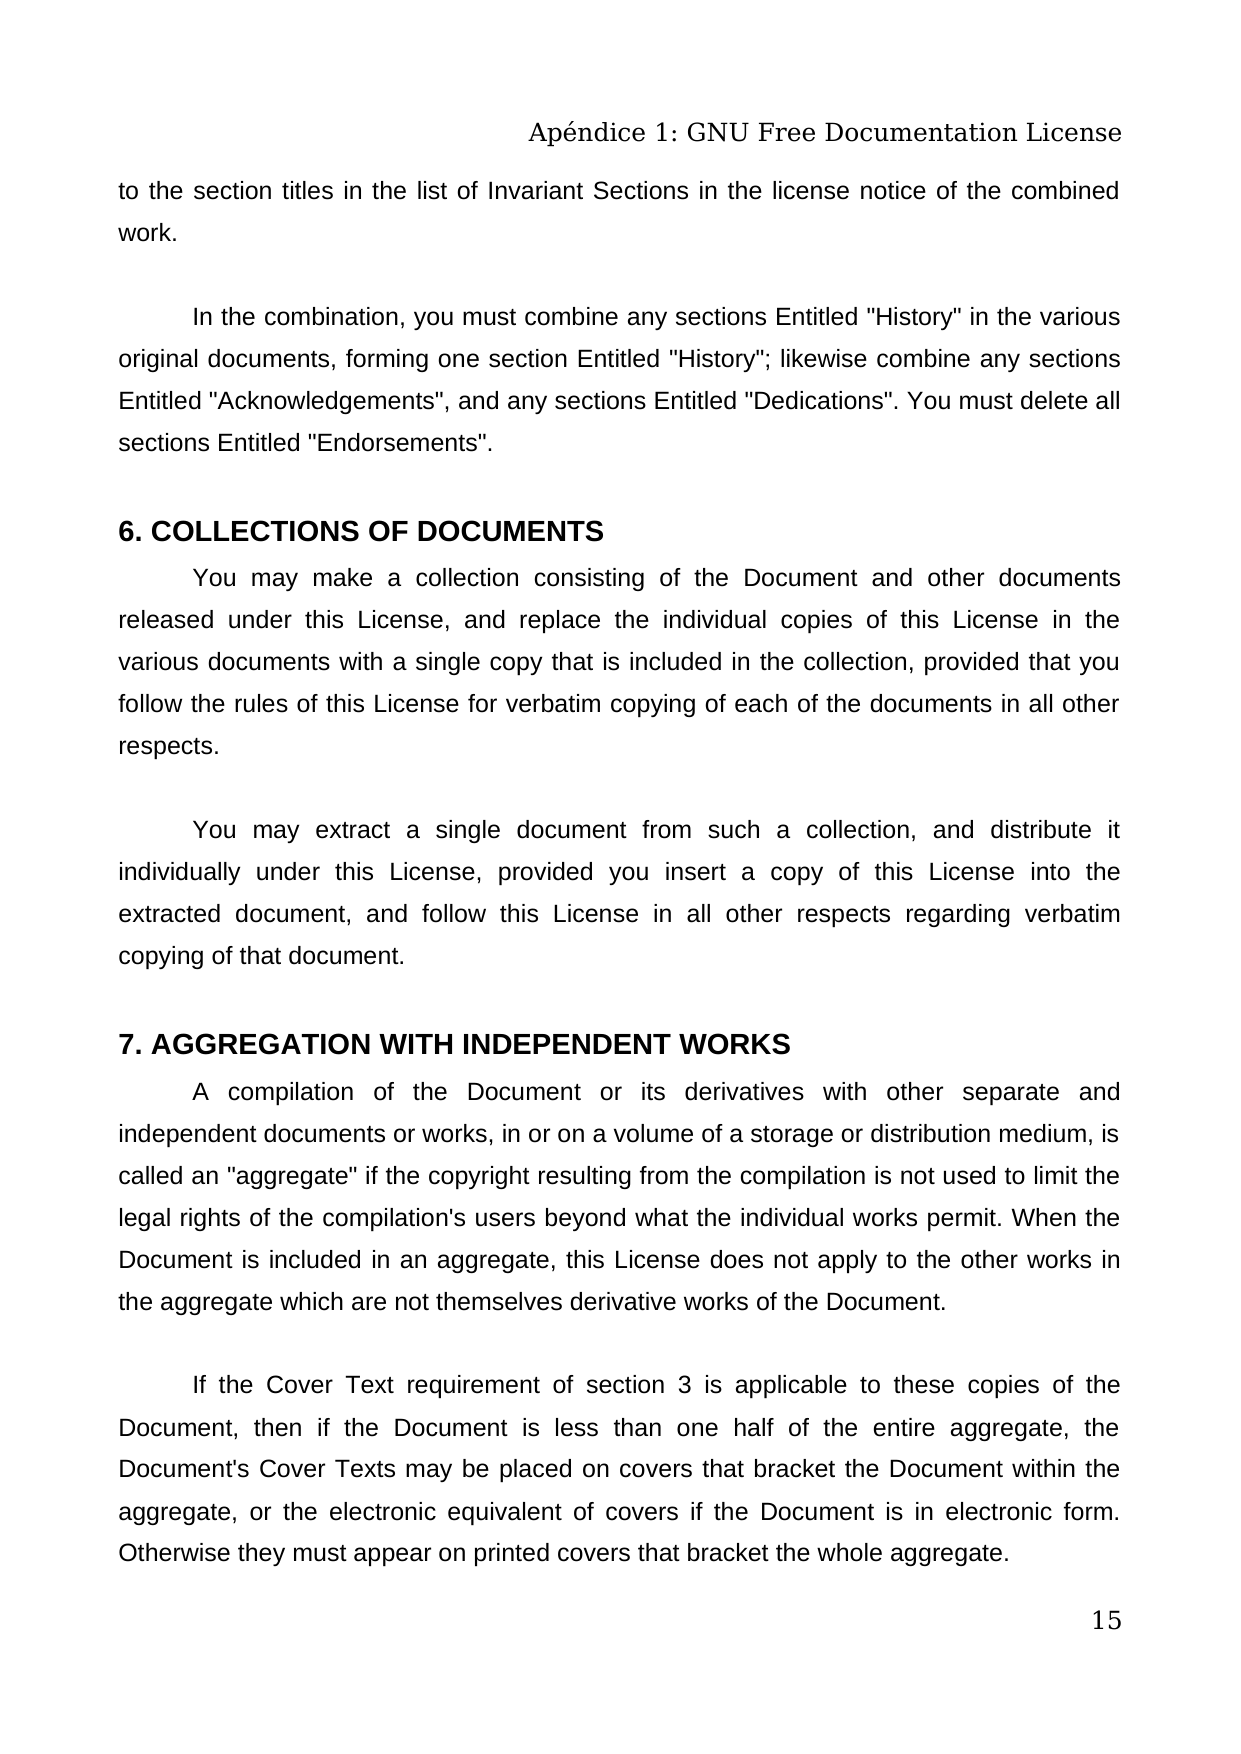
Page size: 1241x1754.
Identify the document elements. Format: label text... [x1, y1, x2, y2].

text to the section titles in the list of Invariant Sections in the license notice of the combined work. [118, 177, 1122, 247]
text In the combination, you must combine any sections Entitled "History" in the various original documents, forming one section Entitled "History"; likewise combine any sections Entitled "Acknowledgements", and any sections Entitled "Dedications". You must delete all sections Entitled "Endorsements". [118, 303, 1122, 457]
text 6. COLLECTIONS OF DOCUMENTS [118, 515, 1122, 548]
text You may make a collection consisting of the Document and other documents released under this License, and replace the individual copies of this License in the various documents with a single copy that is included in the collection, provided that you follow the rules of this License for verbatim copying of each of the documents in all other respects. [118, 564, 1122, 760]
text You may extract a single document from such a collection, and distribute it individually under this License, provided you insert a copy of this License into the extracted document, and follow this License in all other respects regarding verbatim copying of that document. [118, 816, 1122, 970]
text 7. AGGREGATION WITH INDEPENDENT WORKS [118, 1028, 1122, 1061]
text If the Cover Text requirement of section 3 is applicable to these copies of the Document, then if the Document is less than one half of the entire aggregate, the Document's Cover Texts may be placed on covers that bracket the Document within the aggregate, or the electronic equivalent of covers if the Document is in electronic form. Otherwise they must appear on printed covers that bracket the whole aggregate. [118, 1371, 1122, 1567]
text A compilation of the Document or its derivatives with other separate and independent documents or works, in or on a volume of a storage or distribution medium, is called an "aggregate" if the copyright resulting from the compilation is not used to limit the legal rights of the compilation's users beyond what the individual works permit. When the Document is included in an aggregate, this License does not apply to the other works in the aggregate which are not themselves derivative works of the Document. [118, 1077, 1122, 1315]
